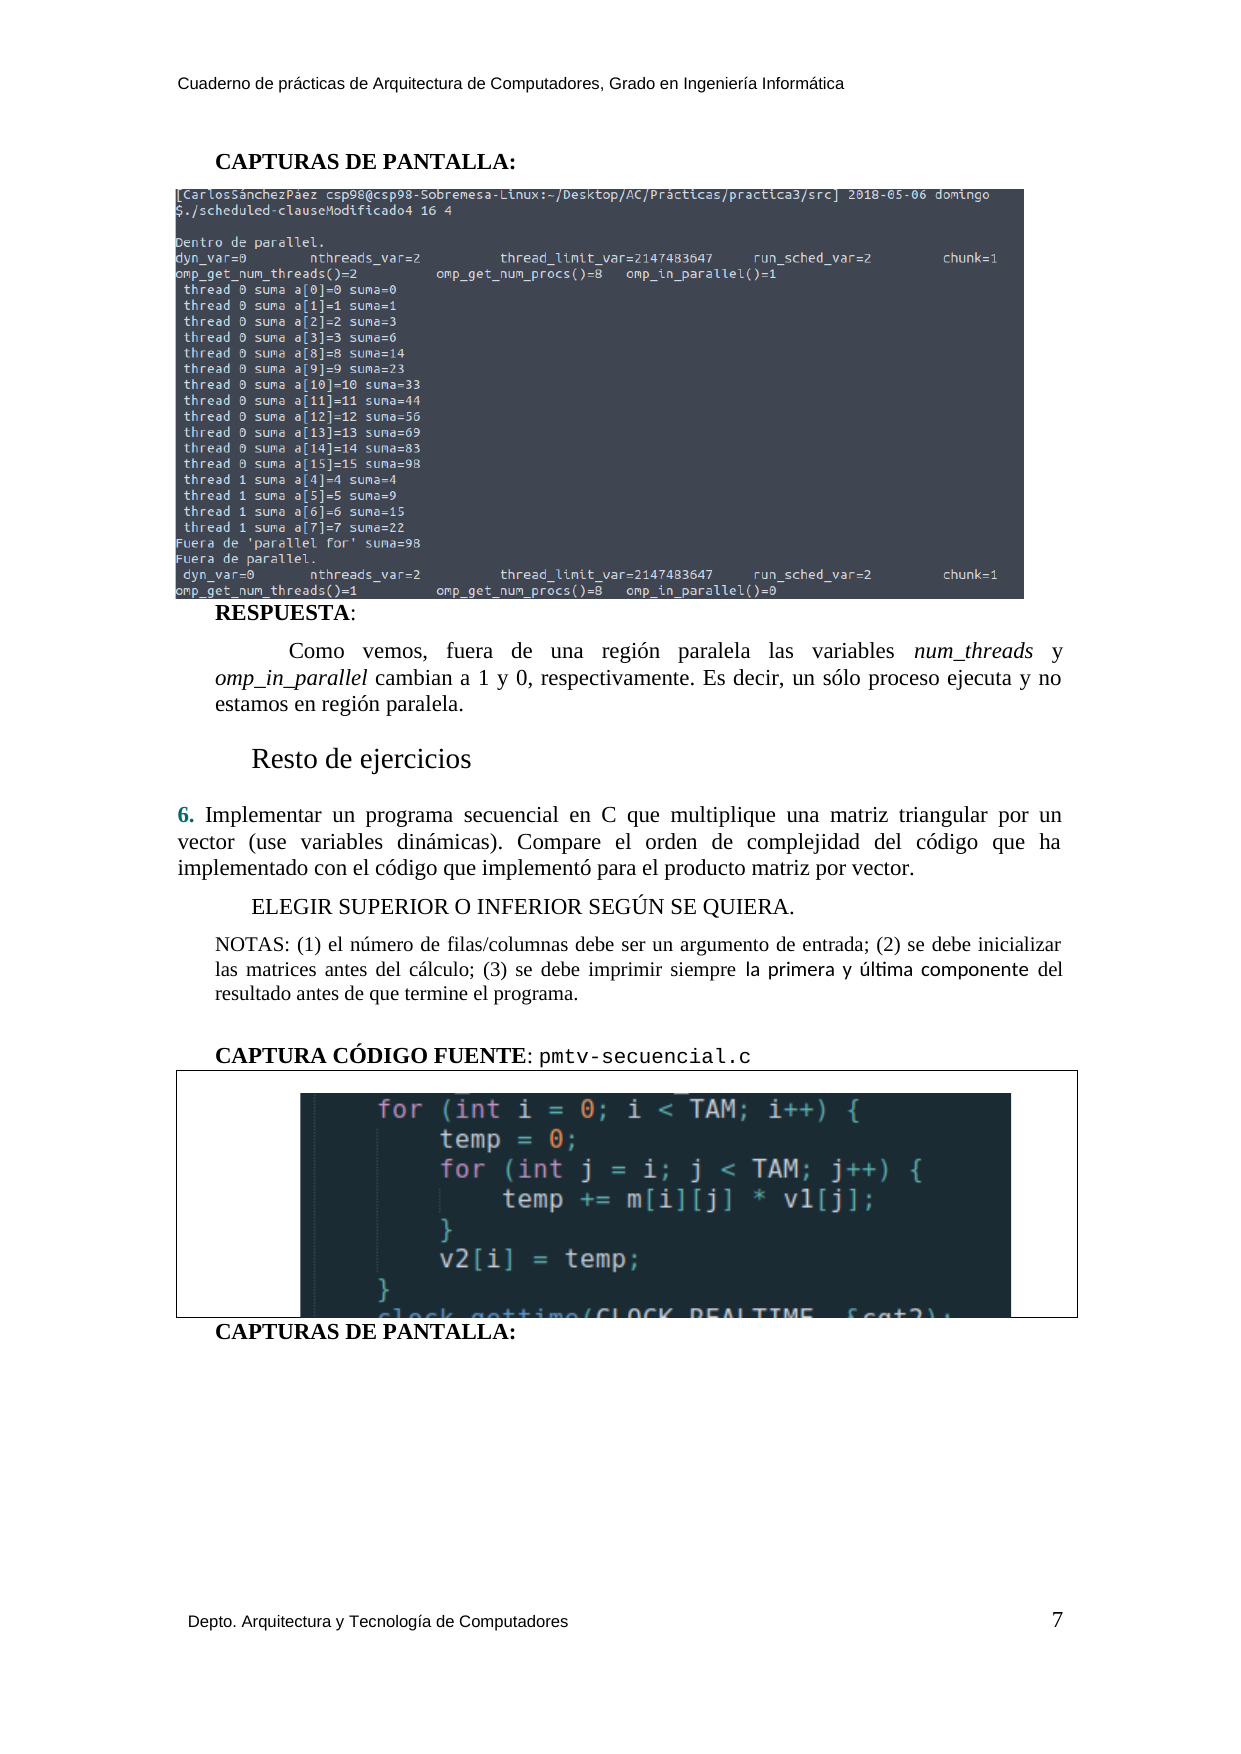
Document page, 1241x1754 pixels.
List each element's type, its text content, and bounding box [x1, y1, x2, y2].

list 6. Implementar un programa secuencial en C que multiplique una matriz triangular por un vector (use variables dinámicas). Compare el orden de complejidad del código que ha implementado con el código que implementó para el producto matriz por vector. [177, 801, 1063, 880]
text CAPTURAS DE PANTALLA: [215, 1318, 1063, 1345]
text CAPTURA CÓDIGO FUENTE: pmtv-secuencial.c [215, 1042, 1063, 1069]
picture [175, 189, 1024, 599]
list ELEGIR SUPERIOR O INFERIOR SEGÚN SE QUIERA. [177, 893, 1063, 919]
list Como vemos, fuera de una región paralela las variables num_threads y omp_in_parallel cambian a 1 y 0, respectivamente. Es decir, un sólo proceso ejecuta y no estamos en región paralela. [215, 637, 1063, 717]
table_header [177, 1071, 1077, 1317]
text CAPTURAS DE PANTALLA: [215, 148, 1063, 174]
text RESPUESTA: [215, 358, 1063, 625]
list NOTAS: (1) el número de filas/columnas debe ser un argumento de entrada; (2) se debe inicializar las matrices antes del cálculo; (3) se debe imprimir siempre la primera y última componente del resultado antes de que termine el programa. [215, 932, 1063, 1005]
subtitle Resto de ejercicios [215, 742, 1063, 775]
picture [300, 1093, 1012, 1318]
